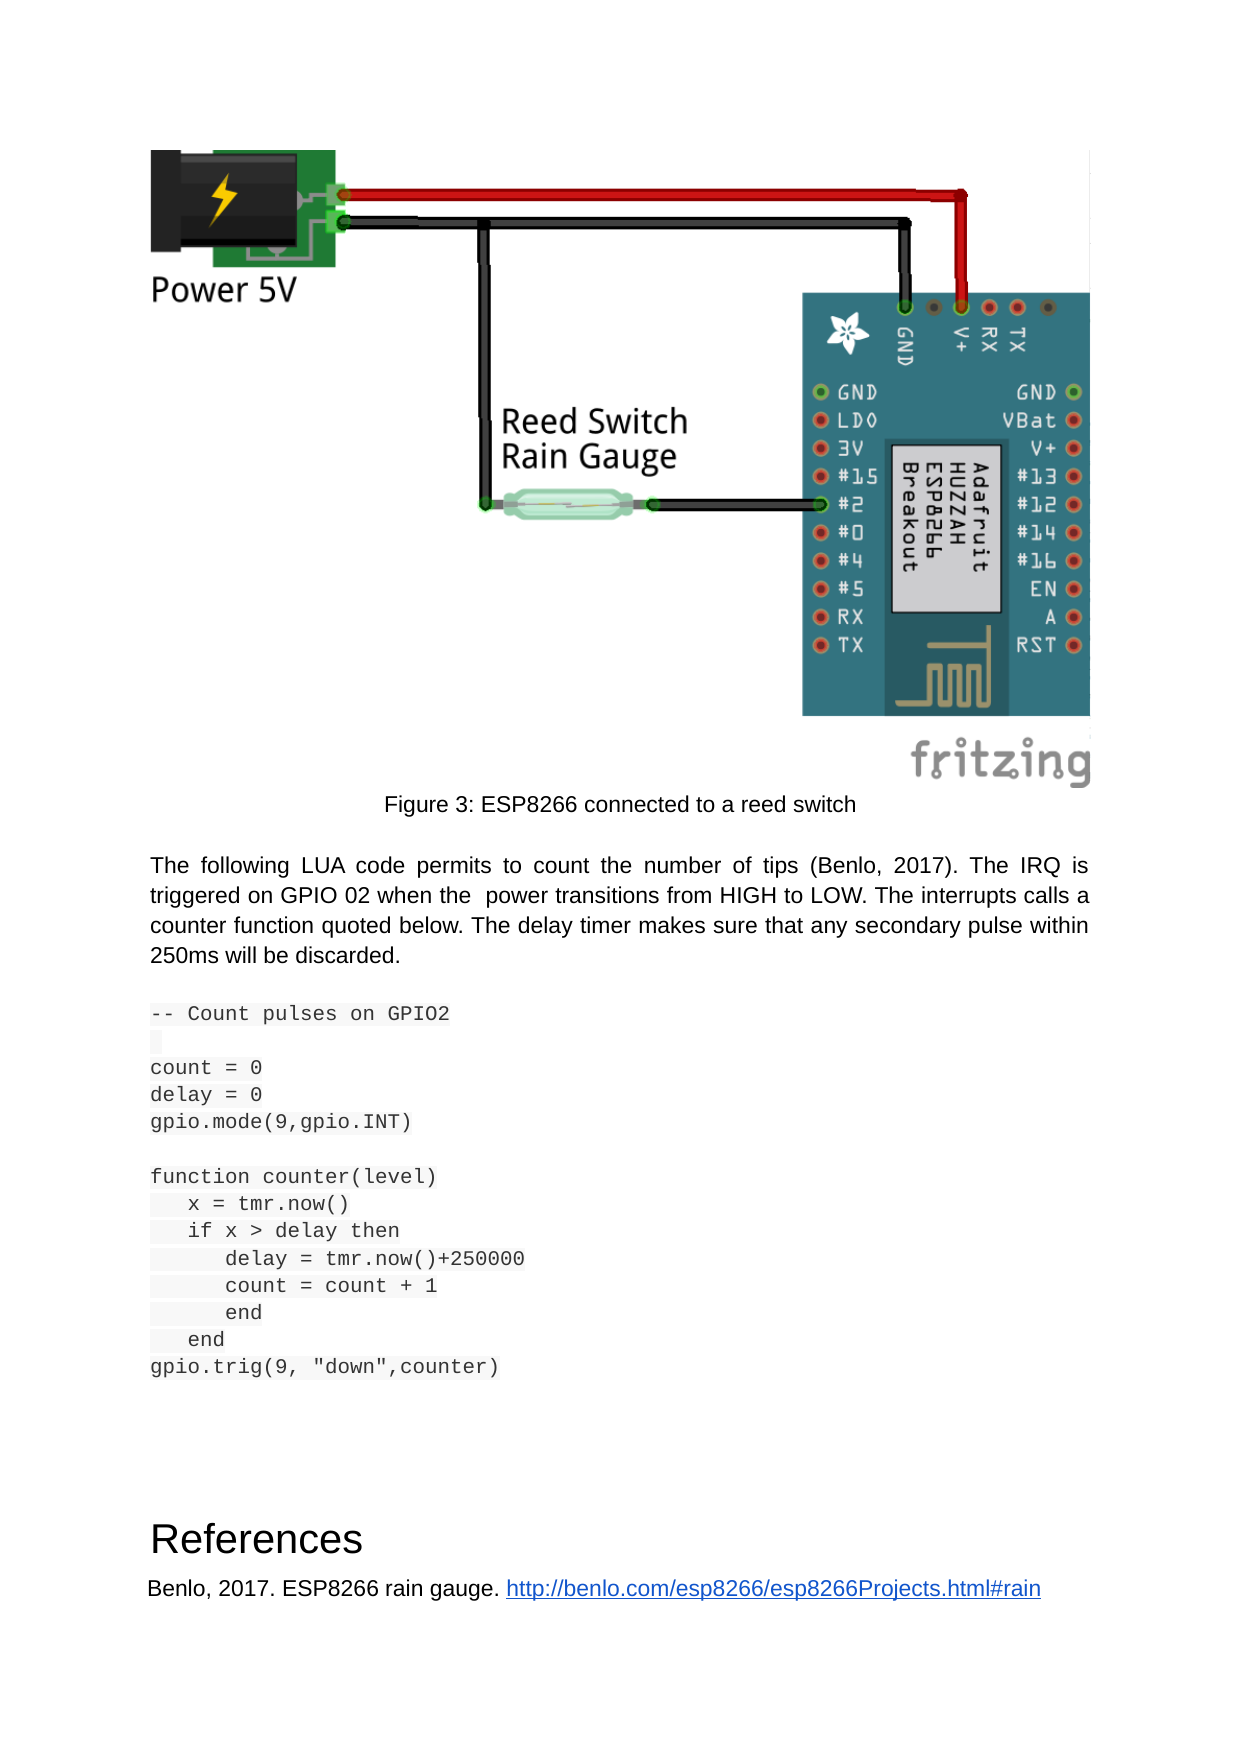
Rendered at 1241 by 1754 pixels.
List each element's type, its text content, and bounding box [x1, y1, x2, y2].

subtitle References [150, 1515, 1090, 1563]
text Figure 3: ESP8266 connected to a reed switch [150, 791, 1090, 818]
text -- Count pulses on GPIO2 count = 0 delay = 0 gpio.mode(9,gpio.INT) function counter(level) x = tmr.now() if x > delay then delay = tmr.now()+250000 count = count + 1 end end gpio.trig(9, "down",counter) [150, 1003, 1090, 1380]
picture [150, 150, 1091, 788]
text Benlo, 2017. ESP8266 rain gauge. http://benlo.com/esp8266/esp8266Projects.html#rain [147, 1575, 1090, 1601]
text The following LUA code permits to count the number of tips (Benlo, 2017). The IRQ is triggered on GPIO 02 when the power transitions from HIGH to LOW. The interrupts calls a counter function quoted below. The delay timer makes sure that any secondary pulse within 250ms will be discarded. [150, 852, 1090, 969]
